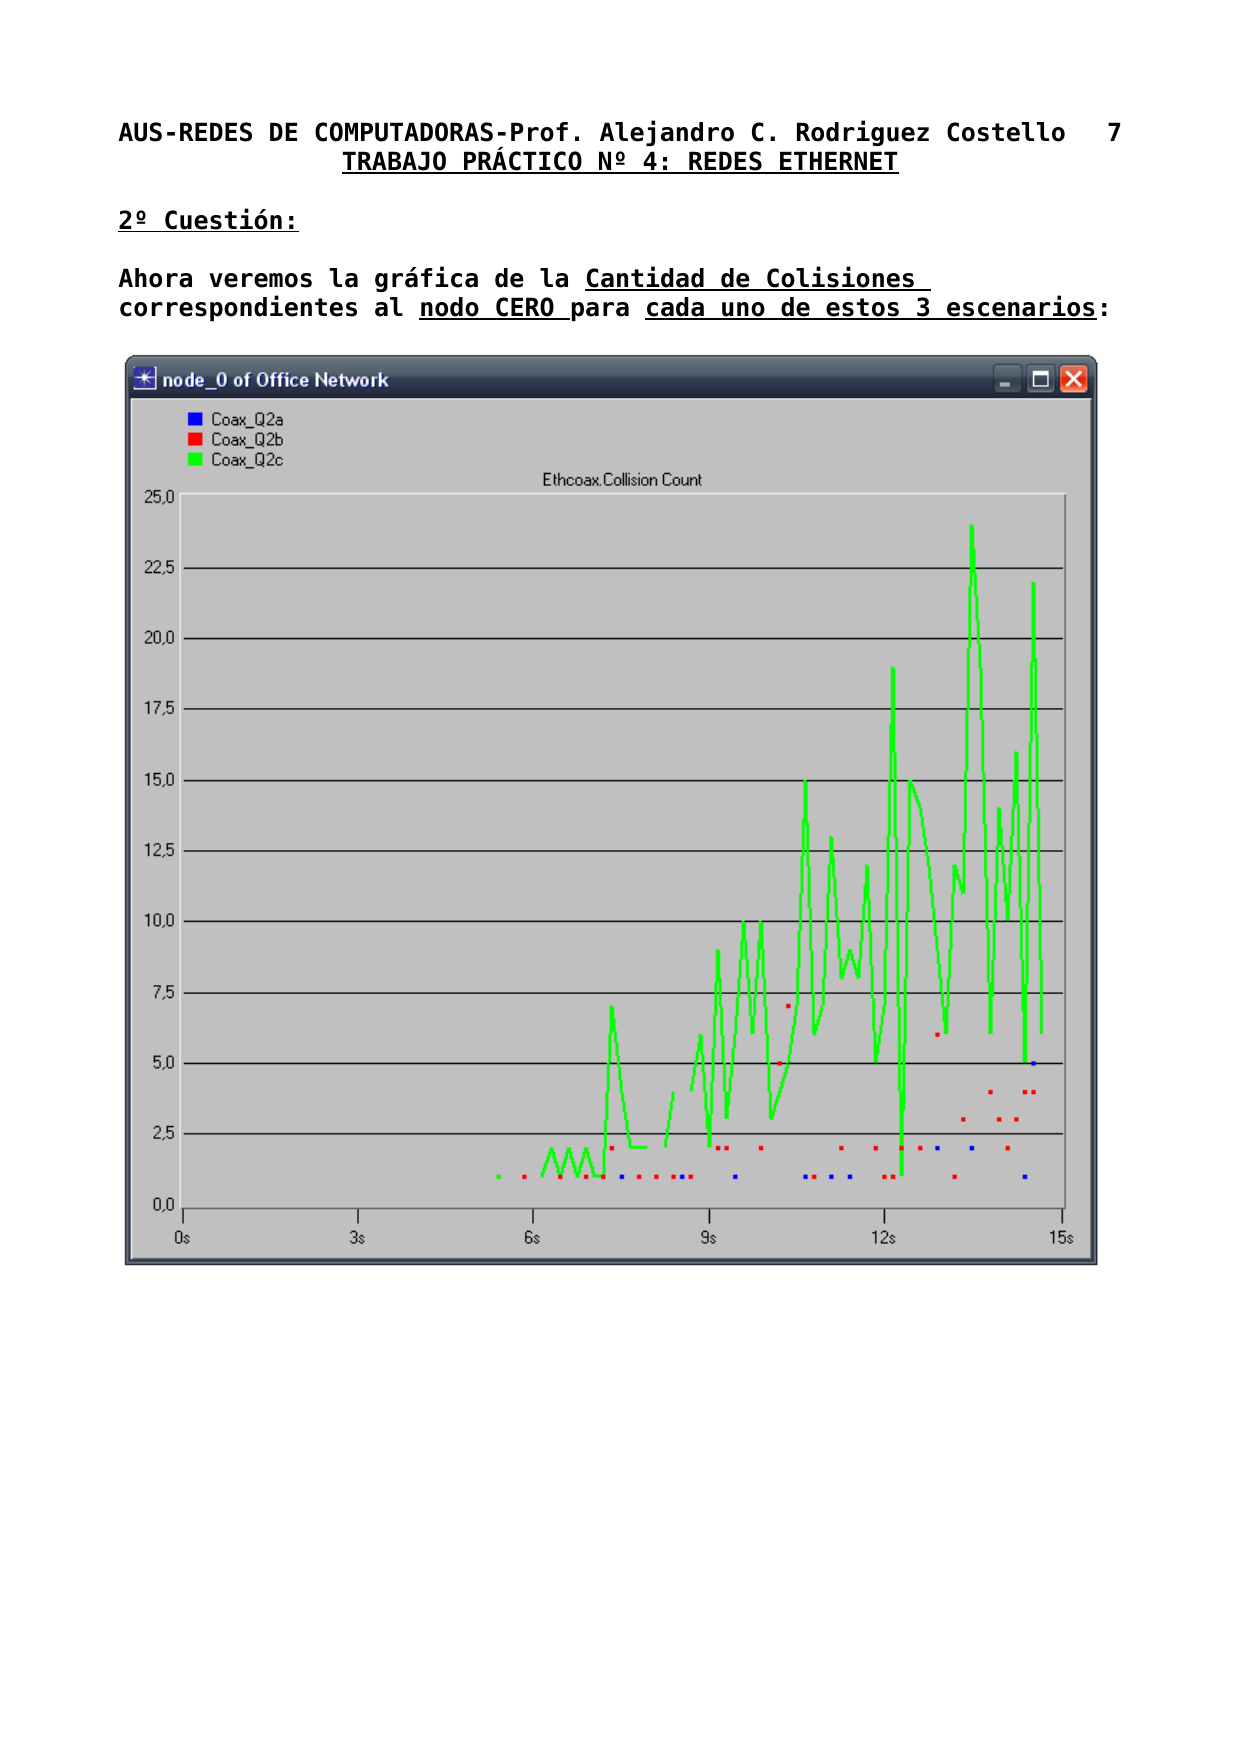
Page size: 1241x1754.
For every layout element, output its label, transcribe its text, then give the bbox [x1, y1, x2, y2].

picture [118, 351, 1122, 1284]
text Ahora veremos la gráfica de la Cantidad de Colisiones correspondientes al nodo CERO para cada uno de estos 3 escenarios: [118, 264, 1122, 323]
text 2º Cuestión: [118, 206, 1122, 235]
